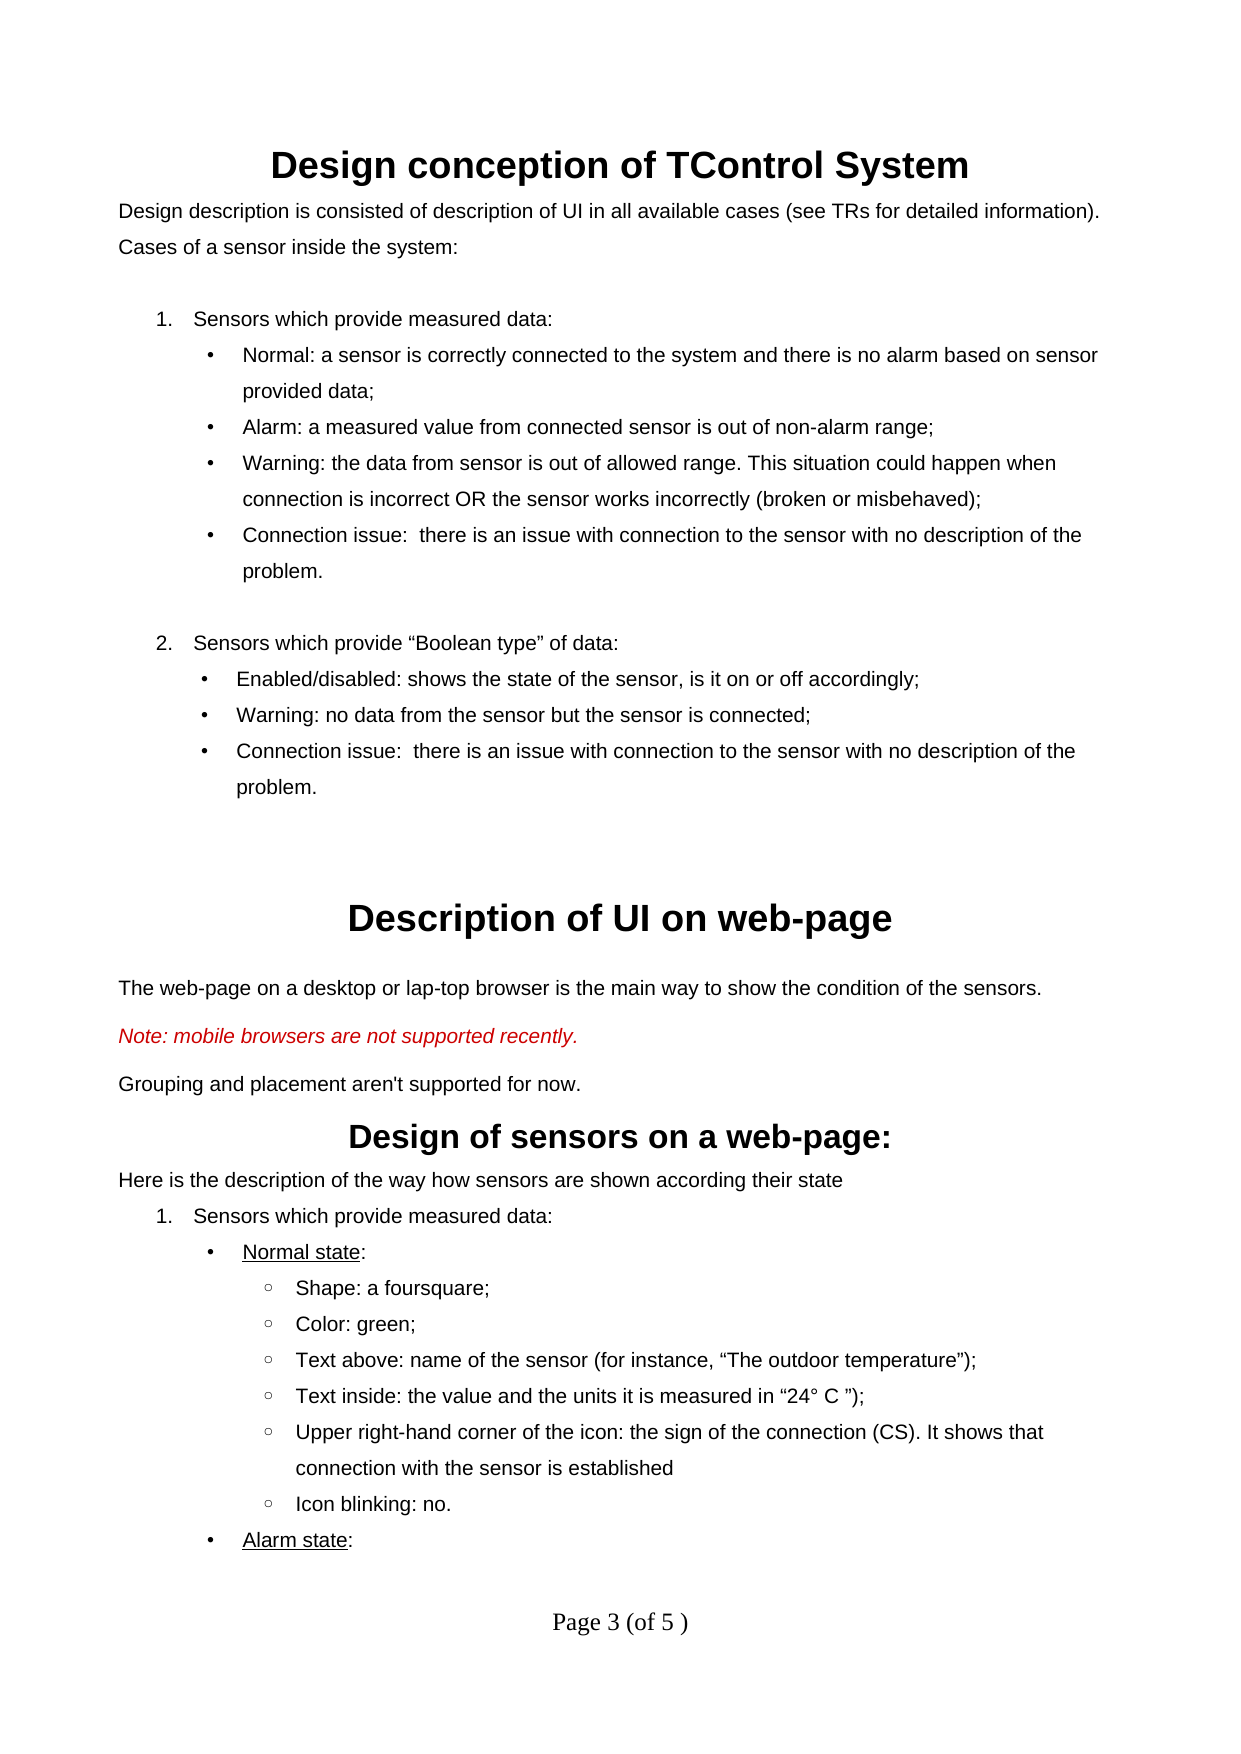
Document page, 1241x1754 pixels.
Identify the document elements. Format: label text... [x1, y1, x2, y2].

list Connection issue: there is an issue with connection to the sensor with no description of the problem. [207, 523, 1122, 583]
list Sensors which provide “Boolean type” of data: [156, 631, 1122, 655]
list Connection issue: there is an issue with connection to the sensor with no description of the problem. [201, 739, 1122, 799]
list Sensors which provide measured data: [156, 1204, 1122, 1228]
text The web-page on a desktop or lap-top browser is the main way to show the condition of the sensors. [118, 976, 1122, 1000]
text Grouping and placement aren't supported for now. [118, 1072, 1122, 1096]
list Sensors which provide measured data: [156, 307, 1122, 331]
text Here is the description of the way how sensors are shown according their state [118, 1168, 1122, 1192]
subtitle Description of UI on web-page [118, 896, 1122, 939]
list Enabled/disabled: shows the state of the sensor, is it on or off accordingly; [201, 667, 1122, 691]
list Alarm: a measured value from connected sensor is out of non-alarm range; [207, 415, 1122, 439]
list Icon blinking: no. [260, 1492, 1122, 1516]
list Text above: name of the sensor (for instance, “The outdoor temperature”); [260, 1348, 1122, 1372]
subtitle Design of sensors on a web-page: [118, 1117, 1122, 1155]
list Upper right-hand corner of the icon: the sign of the connection (CS). It shows that connection with the sensor is established [260, 1420, 1122, 1480]
text Design description is consisted of description of UI in all available cases (see TRs for detailed information). Cases of a sensor inside the system: [118, 199, 1122, 259]
list Warning: the data from sensor is out of allowed range. This situation could happen when connection is incorrect OR the sensor works incorrectly (broken or misbehaved); [207, 451, 1122, 511]
subtitle Design conception of TControl System [118, 143, 1122, 187]
list Normal state: [207, 1239, 1122, 1264]
list Alarm state: [207, 1528, 1122, 1552]
list Color: green; [260, 1312, 1122, 1336]
list Warning: no data from the sensor but the sensor is connected; [201, 703, 1122, 727]
list Shape: a foursquare; [260, 1276, 1122, 1300]
text Note: mobile browsers are not supported recently. [118, 1024, 1122, 1048]
list Text inside: the value and the units it is measured in “24° C ”); [260, 1384, 1122, 1408]
list Normal: a sensor is correctly connected to the system and there is no alarm based on sensor provided data; [207, 343, 1122, 403]
